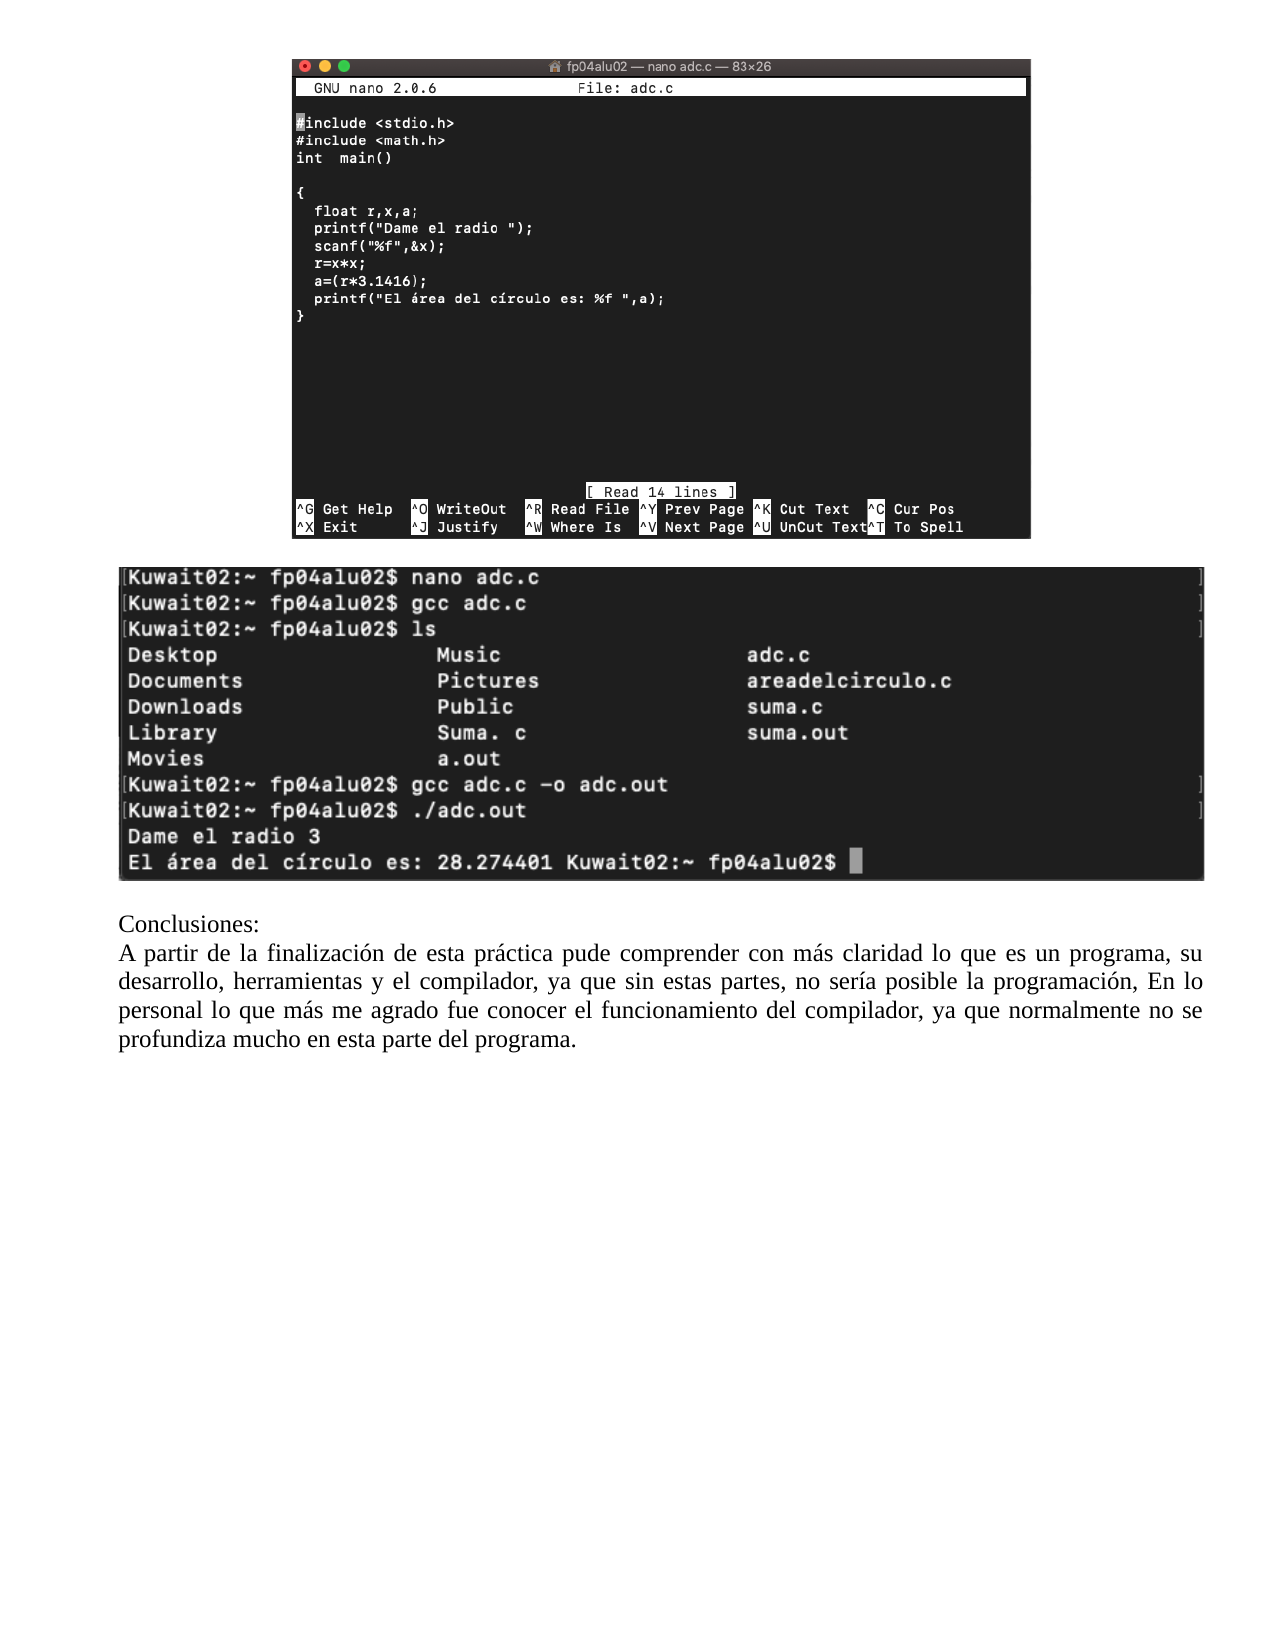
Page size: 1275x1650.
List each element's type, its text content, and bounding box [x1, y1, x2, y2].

text Conclusiones: [118, 909, 1205, 938]
text A partir de la finalización de esta práctica pude comprender con más claridad lo que es un programa, su desarrollo, herramientas y el compilador, ya que sin estas partes, no sería posible la programación, En lo personal lo que más me agrado fue conocer el funcionamiento del compilador, ya que normalmente no se profundiza mucho en esta parte del programa. [118, 938, 1205, 1053]
